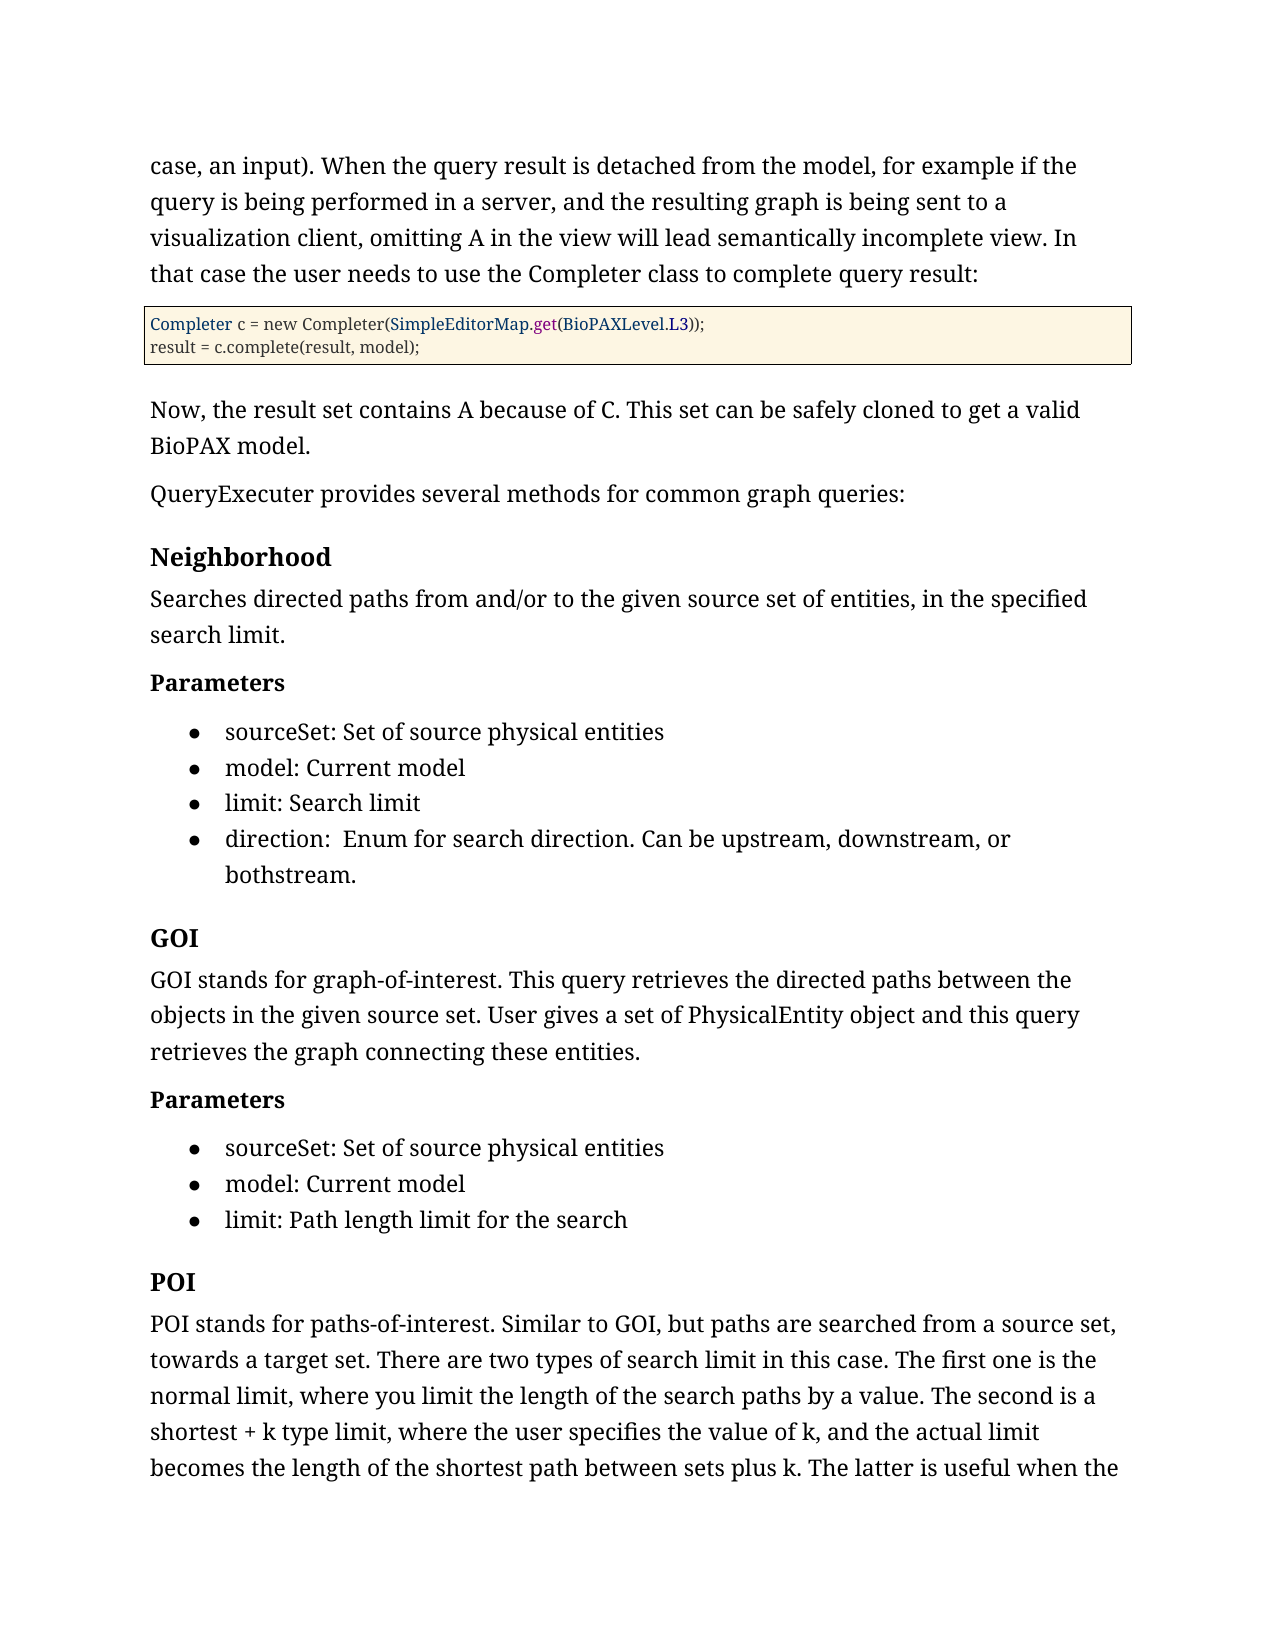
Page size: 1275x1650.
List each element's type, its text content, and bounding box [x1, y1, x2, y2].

text A neighborhood query with source X, limit 1, and towards downstream will retrieve the path X->C->B; however, this subgraph is not semantically complete. It contains a Conversion with a missing “left” (in this case, an input). When the query result is detached from the model, for example if the query is being performed in a server, and the resulting graph is being sent to a visualization client, omitting A in the view will lead semantically incomplete view. In that case the user needs to use the Completer class to complete query result: [150, 150, 1125, 289]
text Parameters [150, 667, 1125, 698]
text POI stands for paths-of-interest. Similar to GOI, but paths are searched from a source set, towards a target set. There are two types of search limit in this case. The first one is the normal limit, where you limit the length of the search paths by a value. The second is a shortest + k type limit, where the user specifies the value of k, and the actual limit becomes the length of the shortest path between sets plus k. The latter is useful when the [150, 1308, 1125, 1483]
subtitle GOI [150, 920, 1125, 954]
list sourceSet: Set of source physical entities [187, 1132, 1125, 1163]
list model: Current model [187, 751, 1125, 783]
list limit: Path length limit for the search [187, 1204, 1125, 1235]
text GOI stands for graph-of-interest. This query retrieves the directed paths between the objects in the given source set. User gives a set of PhysicalEntity object and this query retrieves the graph connecting these entities. [150, 963, 1125, 1067]
subtitle Neighborhood [150, 539, 1125, 573]
list limit: Search limit [187, 787, 1125, 819]
text Completer c = new Completer(SimpleEditorMap.get(BioPAXLevel.L3)); [145, 307, 1131, 329]
text QueryExecuter provides several methods for common graph queries: [150, 478, 1125, 510]
subtitle POI [150, 1265, 1125, 1299]
text Parameters [150, 1084, 1125, 1115]
list sourceSet: Set of source physical entities [187, 716, 1125, 747]
text result = c.complete(result, model); [145, 329, 1131, 364]
text Now, the result set contains A because of C. This set can be safely cloned to get a valid BioPAX model. [150, 394, 1125, 461]
list model: Current model [187, 1168, 1125, 1199]
list direction: Enum for search direction. Can be upstream, downstream, or bothstream. [187, 823, 1125, 891]
text Searches directed paths from and/or to the given source set of entities, in the specified search limit. [150, 583, 1125, 650]
